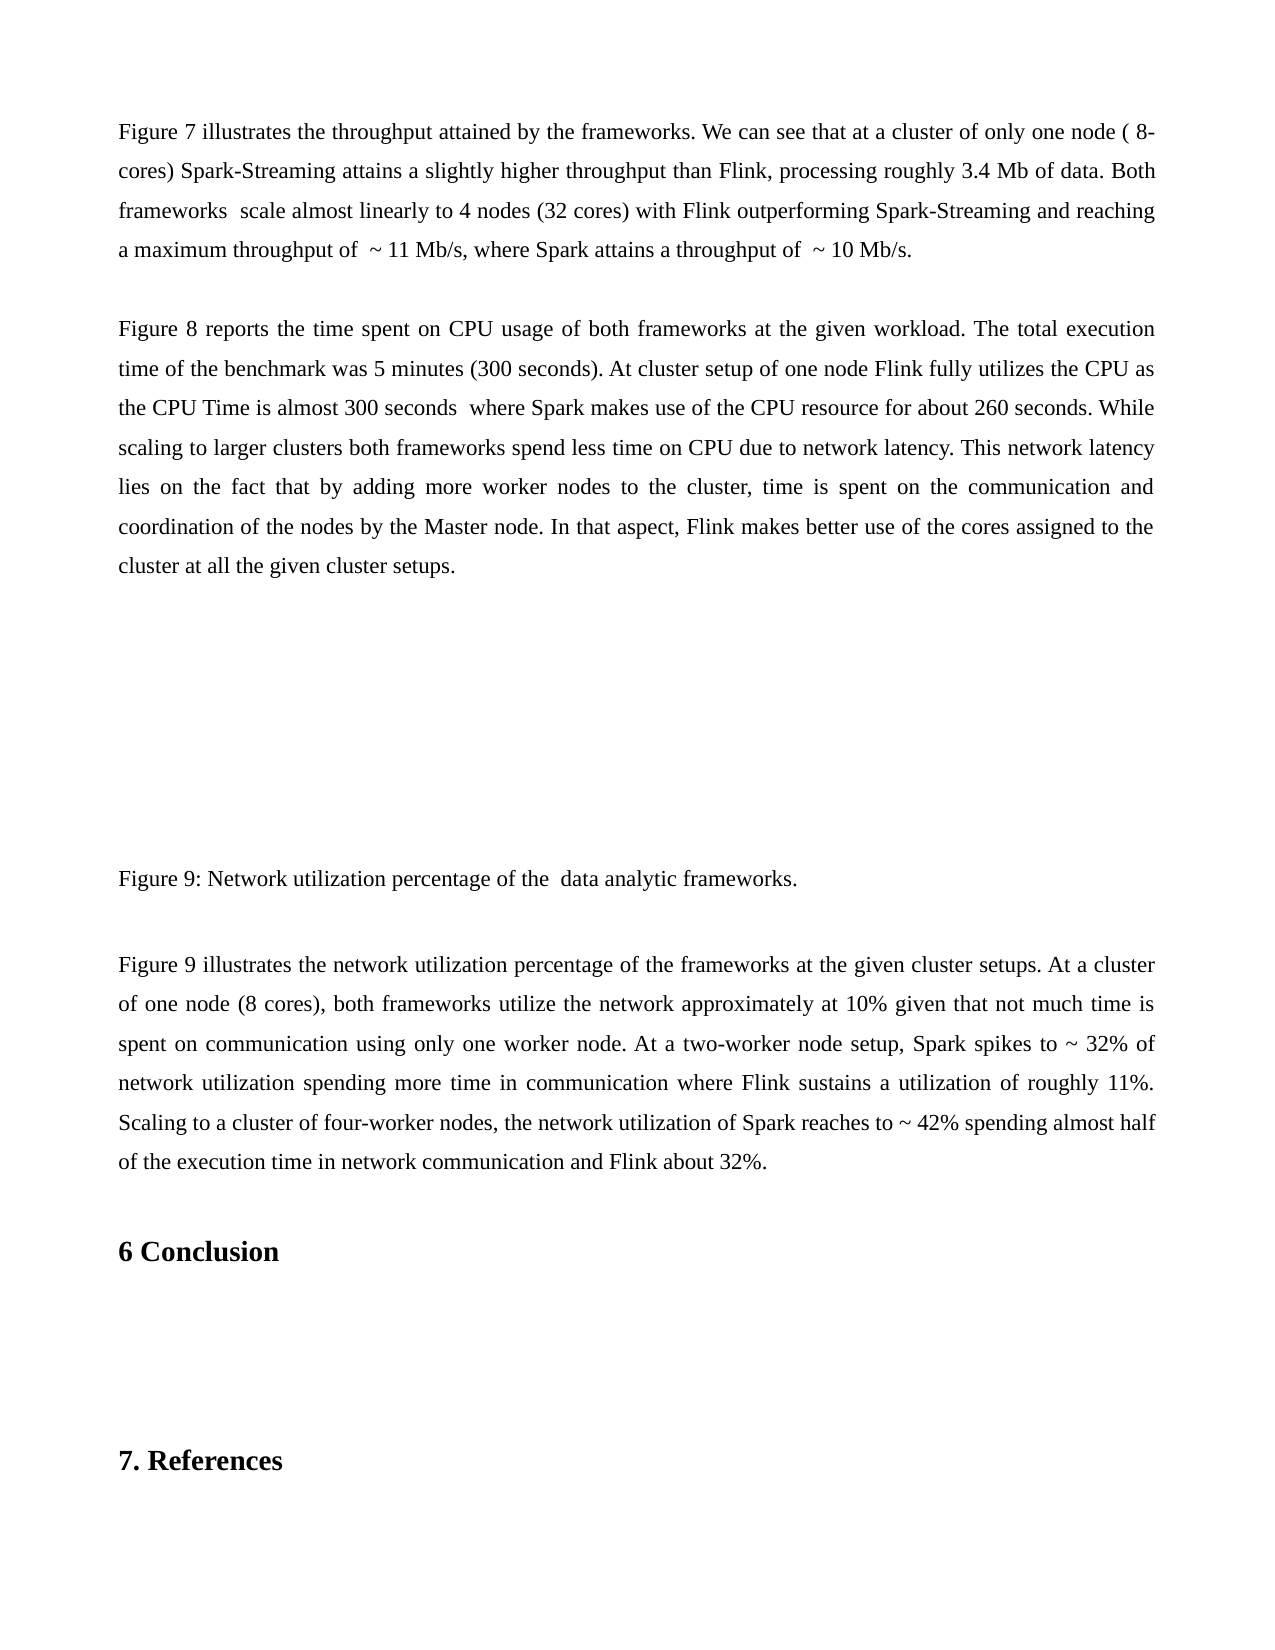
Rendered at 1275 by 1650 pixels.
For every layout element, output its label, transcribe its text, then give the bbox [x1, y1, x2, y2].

text 6 Conclusion [118, 1234, 1157, 1268]
text Figure 9 illustrates the network utilization percentage of the frameworks at the given cluster setups. At a cluster of one node (8 cores), both frameworks utilize the network approximately at 10% given that not much time is spent on communication using only one worker node. At a two-worker node setup, Spark spikes to ~ 32% of network utilization spending more time in communication where Flink sustains a utilization of roughly 11%. Scaling to a cluster of four-worker nodes, the network utilization of Spark reaches to ~ 42% spending almost half of the execution time in network communication and Flink about 32%. [118, 951, 1157, 1174]
text 7. References [118, 1443, 1157, 1476]
text Figure 7 illustrates the throughput attained by the frameworks. We can see that at a cluster of only one node ( 8-cores) Spark-Streaming attains a slightly higher throughput than Flink, processing roughly 3.4 Mb of data. Both frameworks scale almost linearly to 4 nodes (32 cores) with Flink outperforming Spark-Streaming and reaching a maximum throughput of ~ 11 Mb/s, where Spark attains a throughput of ~ 10 Mb/s. [118, 118, 1157, 263]
text Figure 9: Network utilization percentage of the data analytic frameworks. [118, 865, 1157, 891]
text Figure 8 reports the time spent on CPU usage of both frameworks at the given workload. The total execution time of the benchmark was 5 minutes (300 seconds). At cluster setup of one node Flink fully utilizes the CPU as the CPU Time is almost 300 seconds where Spark makes use of the CPU resource for about 260 seconds. While scaling to larger clusters both frameworks spend less time on CPU due to network latency. This network latency lies on the fact that by adding more worker nodes to the cluster, time is spent on the communication and coordination of the nodes by the Master node. In that aspect, Flink makes better use of the cores assigned to the cluster at all the given cluster setups. [118, 316, 1157, 579]
